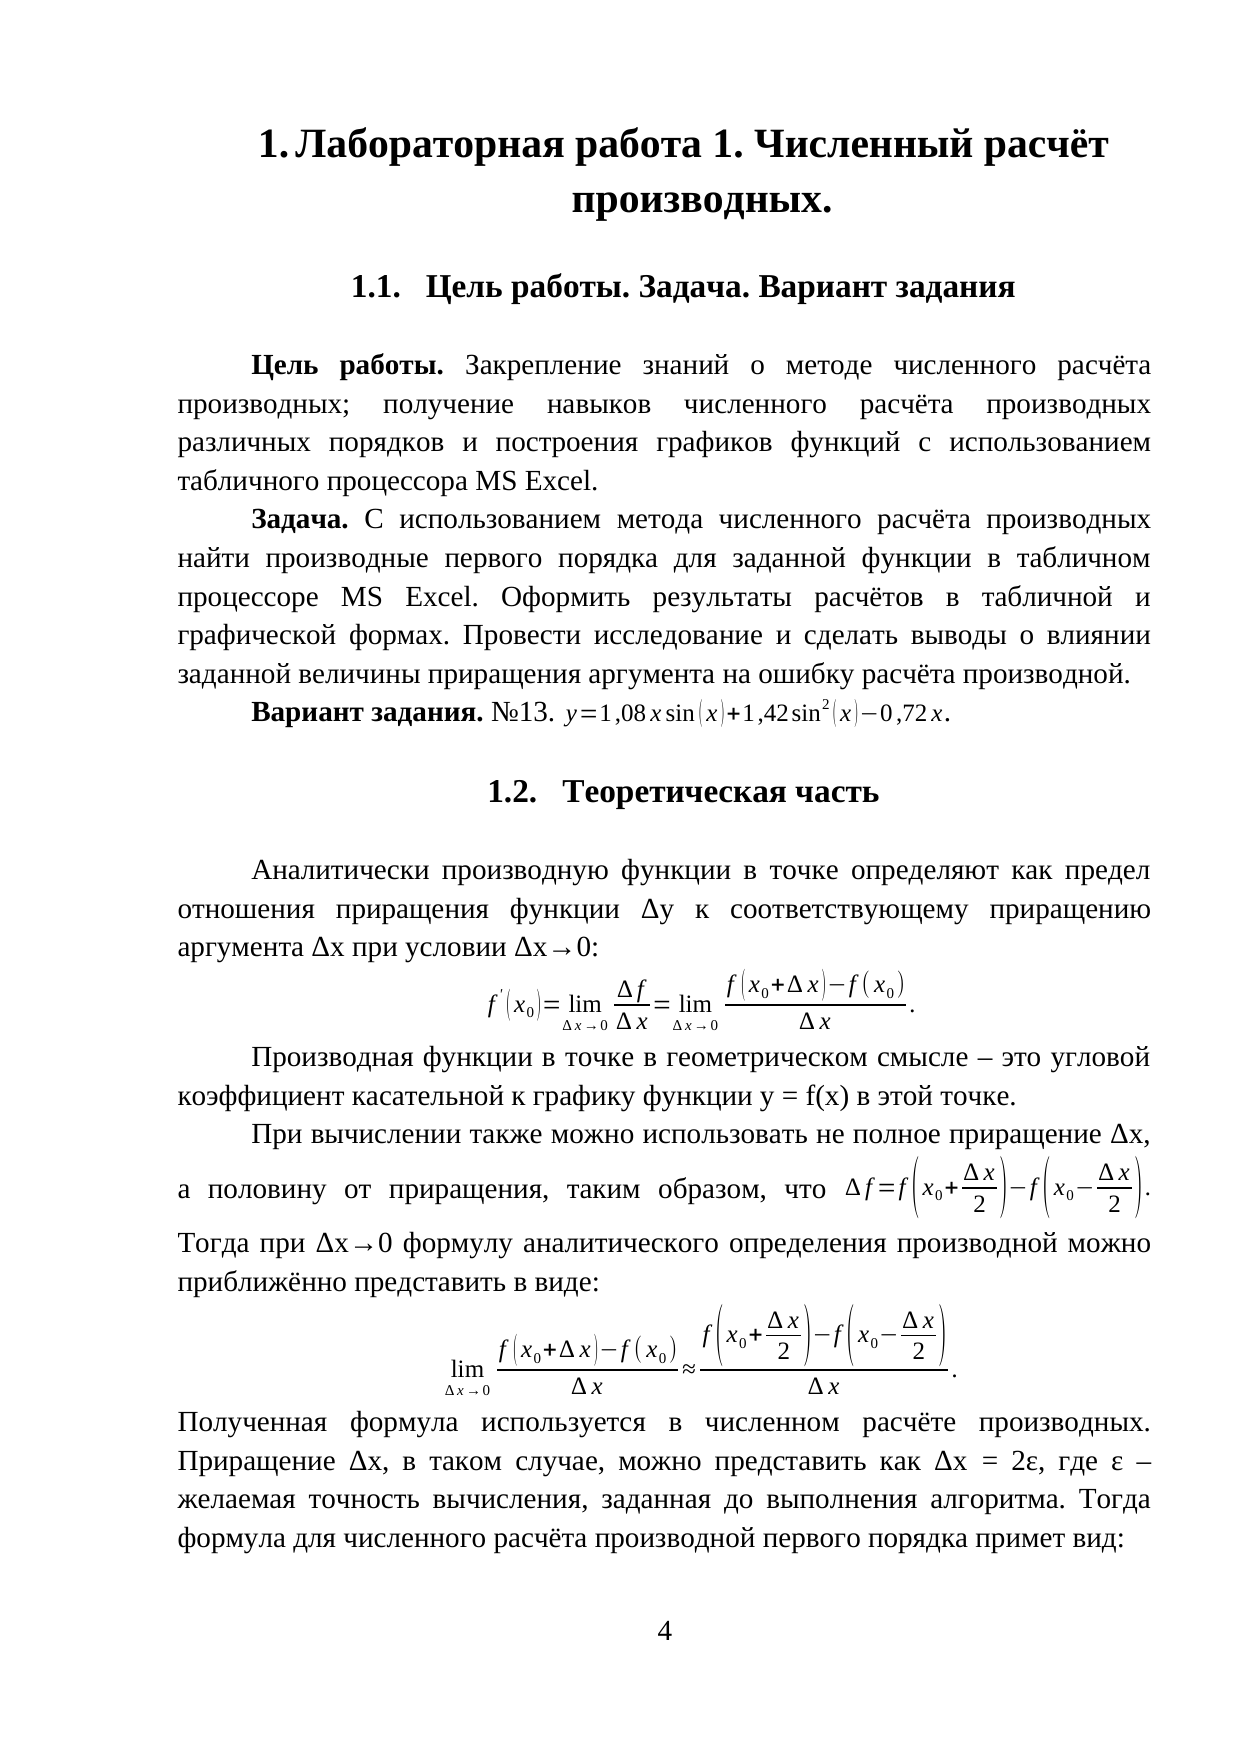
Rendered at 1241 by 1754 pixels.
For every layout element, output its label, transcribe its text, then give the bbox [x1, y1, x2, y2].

text Задача. С использованием метода численного расчёта производных найти производные первого порядка для заданной функции в табличном процессоре MS Excel. Оформить результаты расчётов в табличной и графической формах. Провести исследование и сделать выводы о влиянии заданной величины приращения аргумента на ошибку расчёта производной. [177, 502, 1152, 689]
text Вариант задания. №13. . [177, 694, 1152, 728]
text Полученная формула используется в численном расчёте производных. Приращение Δx, в таком случае, можно представить как Δx = 2ε, где ε – желаемая точность вычисления, заданная до выполнения алгоритма. Тогда формула для численного расчёта производной первого порядка примет вид: [177, 1404, 1152, 1554]
text При вычислении также можно использовать не полное приращение Δx, а половину от приращения, таким образом, что Тогда при Δx→0 формулу аналитического определения производной можно приближённо представить в виде: [177, 1117, 1152, 1298]
subtitle Лабораторная работа 1. Численный расчёт производных. [215, 118, 1152, 221]
text Цель работы. Закрепление знаний о методе численного расчёта производных; получение навыков численного расчёта производных различных порядков и построения графиков функций с использованием табличного процессора MS Excel. [177, 347, 1152, 497]
subtitle Цель работы. Задача. Вариант задания [215, 266, 1152, 304]
text Производная функции в точке в геометрическом смысле – это угловой коэффициент касательной к графику функции y = f(x) в этой точке. [177, 1039, 1152, 1112]
text Аналитически производную функции в точке определяют как предел отношения приращения функции Δy к соответствующему приращению аргумента Δx при условии Δx→0: [177, 852, 1152, 963]
subtitle Теоретическая часть [215, 771, 1152, 809]
